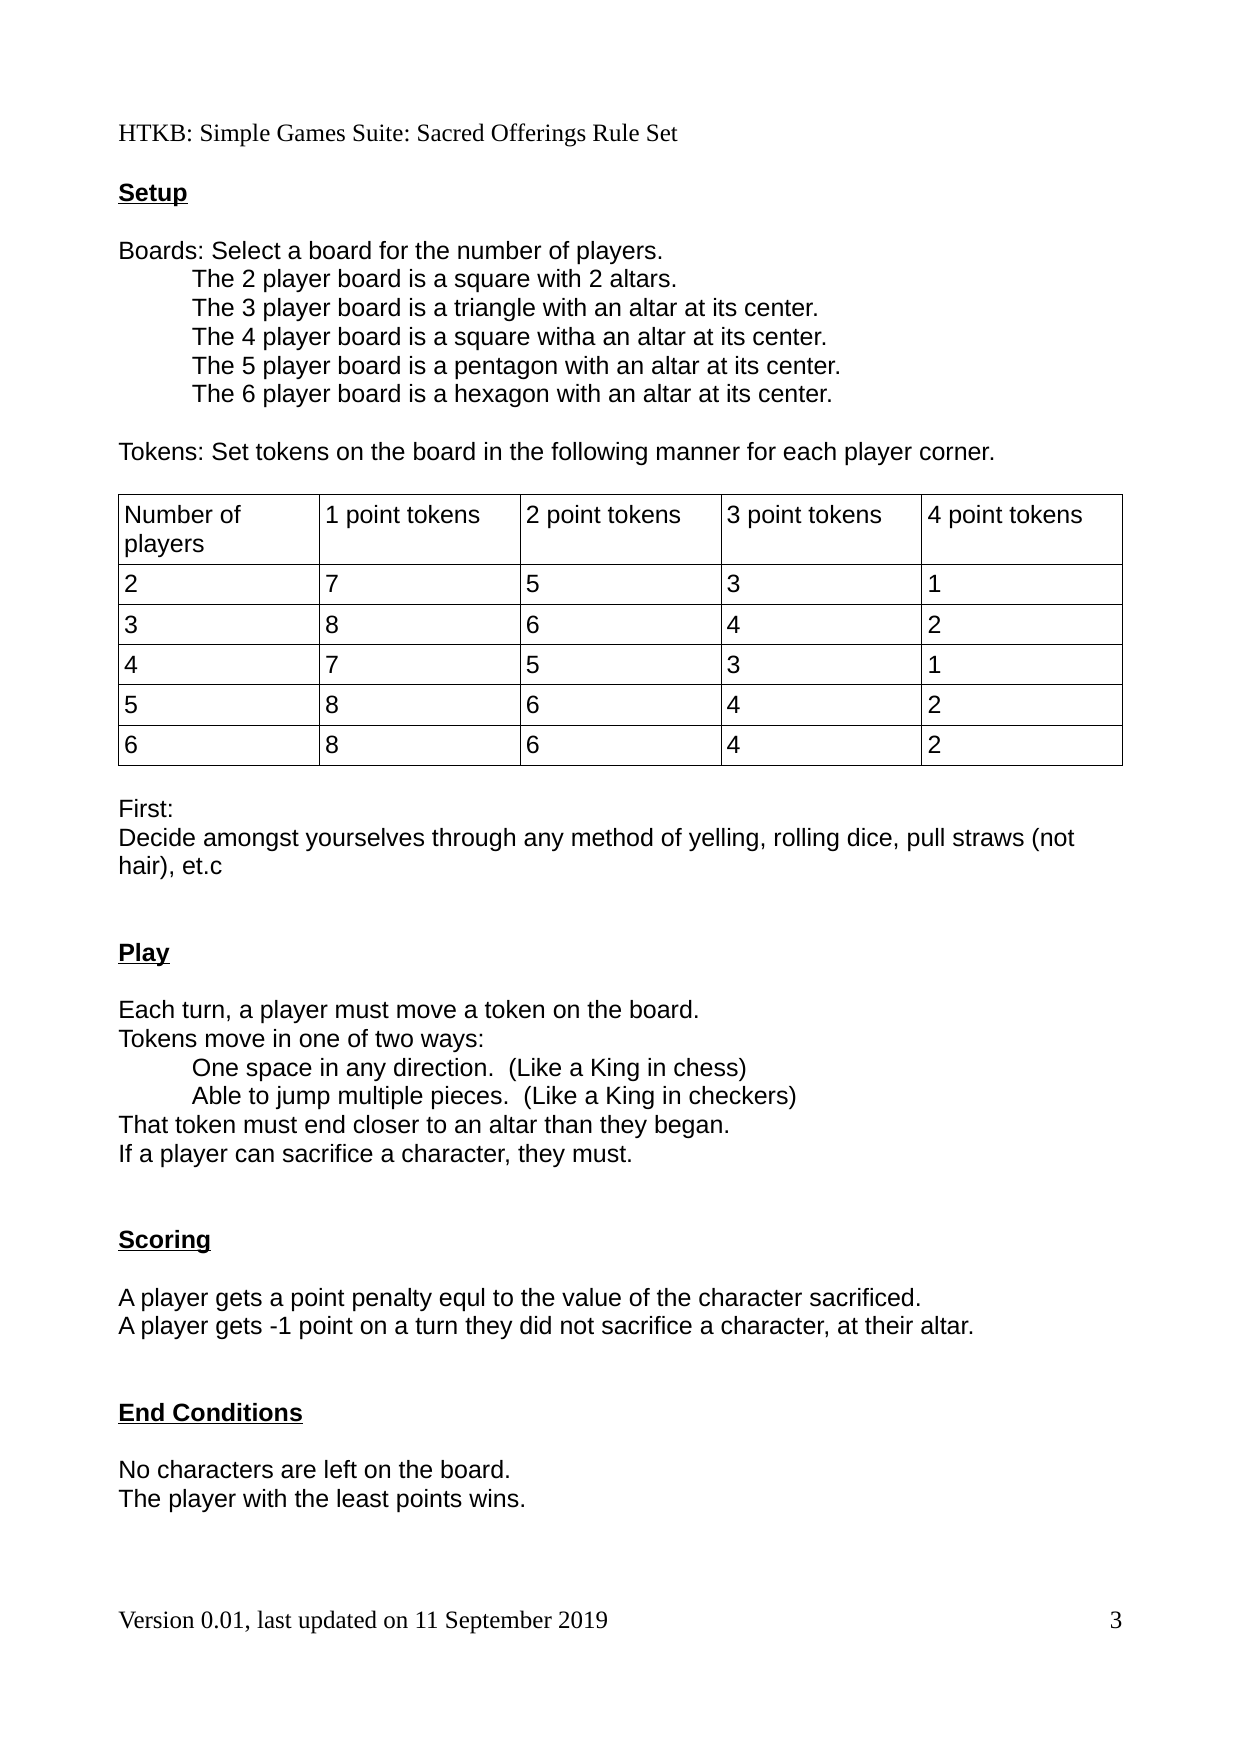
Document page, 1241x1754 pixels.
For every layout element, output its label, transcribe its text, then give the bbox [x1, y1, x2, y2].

table_cell 6 [521, 685, 721, 725]
text Tokens move in one of two ways: [118, 1024, 1122, 1053]
text The 3 player board is a triangle with an altar at its center. [118, 293, 1122, 322]
table_cell 3 [119, 605, 319, 644]
table_cell 7 [320, 565, 520, 604]
table_cell 6 [119, 726, 319, 765]
table_cell 2 [922, 685, 1122, 725]
text A player gets a point penalty equl to the value of the character sacrificed. [118, 1283, 1122, 1311]
table_cell 3 [722, 645, 921, 684]
text Tokens: Set tokens on the board in the following manner for each player corner. [118, 437, 1122, 466]
table_cell 2 [922, 605, 1122, 644]
table_header 4 point tokens [922, 495, 1122, 563]
table_cell 1 [922, 645, 1122, 684]
table_cell 2 [119, 565, 319, 604]
text No characters are left on the board. [118, 1455, 1122, 1484]
text A player gets -1 point on a turn they did not sacrifice a character, at their altar. [118, 1311, 1122, 1340]
text Decide amongst yourselves through any method of yelling, rolling dice, pull straws (not hair), et.c [118, 823, 1122, 880]
text Able to jump multiple pieces. (Like a King in checkers) [118, 1081, 1122, 1110]
text End Conditions [118, 1369, 1122, 1426]
text Play [118, 938, 1122, 966]
table_cell 3 [722, 565, 921, 604]
table_header 3 point tokens [722, 495, 921, 563]
table_cell 4 [119, 645, 319, 684]
text Scoring [118, 1225, 1122, 1254]
table_cell 1 [922, 565, 1122, 604]
table_cell 5 [521, 565, 721, 604]
table_cell 4 [722, 605, 921, 644]
text Boards: Select a board for the number of players. [118, 236, 1122, 264]
table_cell 5 [119, 685, 319, 725]
text The 2 player board is a square with 2 altars. [118, 264, 1122, 293]
table_cell 6 [521, 605, 721, 644]
text The 5 player board is a pentagon with an altar at its center. [118, 351, 1122, 379]
table_cell 4 [722, 726, 921, 765]
table_header 1 point tokens [320, 495, 520, 563]
table_cell 8 [320, 726, 520, 765]
table_header Number of players [119, 495, 319, 563]
text Setup [118, 178, 1122, 207]
text The 6 player board is a hexagon with an altar at its center. [118, 379, 1122, 408]
table_header 2 point tokens [521, 495, 721, 563]
table_cell 8 [320, 605, 520, 644]
table_cell 2 [922, 726, 1122, 765]
table_cell 7 [320, 645, 520, 684]
text That token must end closer to an altar than they began. [118, 1110, 1122, 1139]
text If a player can sacrifice a character, they must. [118, 1139, 1122, 1168]
text One space in any direction. (Like a King in chess) [118, 1053, 1122, 1081]
table_cell 8 [320, 685, 520, 725]
text The player with the least points wins. [118, 1484, 1122, 1513]
table_cell 5 [521, 645, 721, 684]
text Each turn, a player must move a token on the board. [118, 995, 1122, 1024]
text First: [118, 794, 1122, 823]
table_cell 4 [722, 685, 921, 725]
table_cell 6 [521, 726, 721, 765]
text The 4 player board is a square witha an altar at its center. [118, 322, 1122, 351]
